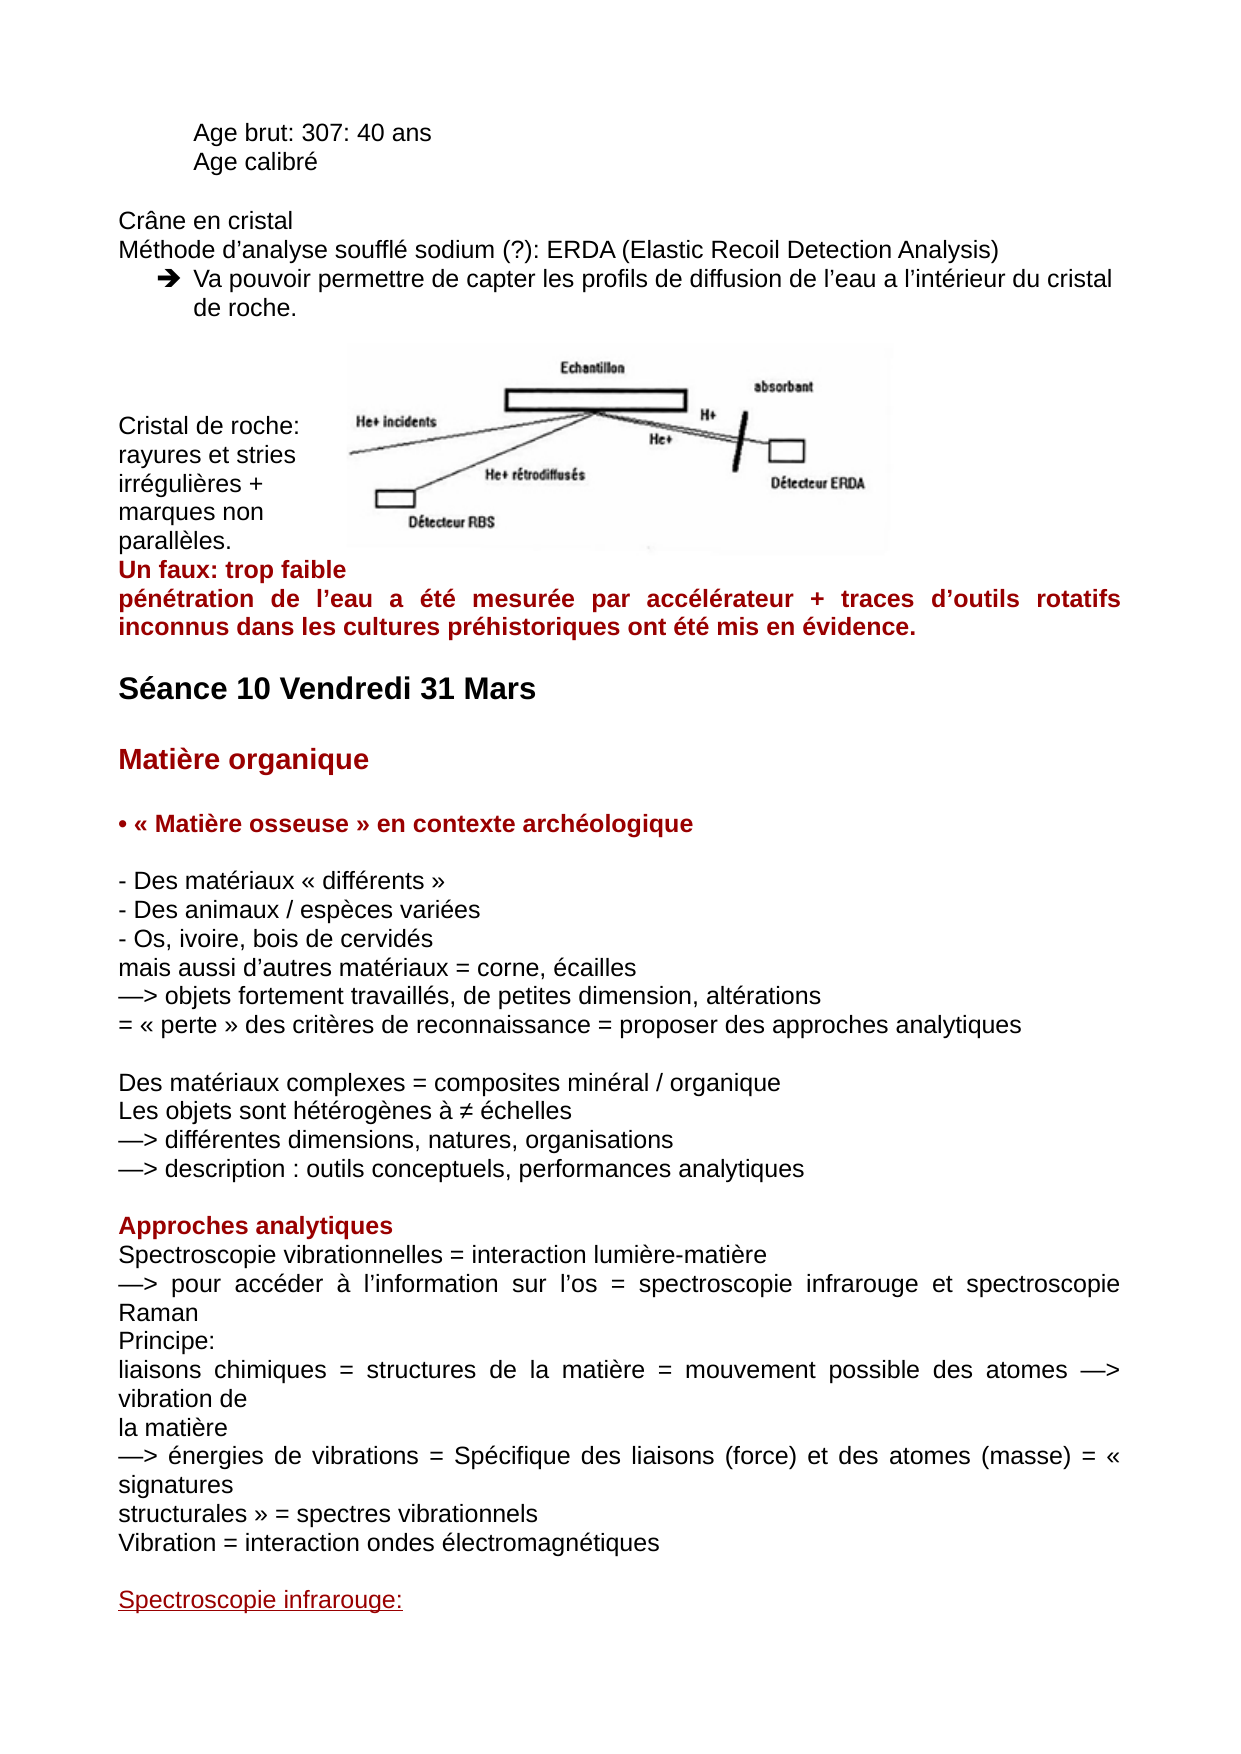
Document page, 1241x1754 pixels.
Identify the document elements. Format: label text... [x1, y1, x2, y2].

text Cristal de roche: rayures et stries irrégulières + marques non parallèles. [118, 411, 346, 555]
list liaisons chimiques = structures de la matière = mouvement possible des atomes —> vibration de [118, 1355, 1122, 1412]
list Principe: [118, 1326, 1122, 1355]
list —> différentes dimensions, natures, organisations [118, 1125, 1122, 1154]
list • « Matière osseuse » en contexte archéologique [118, 809, 1122, 837]
list Va pouvoir permettre de capter les profils de diffusion de l’eau a l’intérieur du cristal de roche. [156, 264, 1122, 321]
list - Os, ivoire, bois de cervidés [118, 924, 1122, 952]
list structurales » = spectres vibrationnels [118, 1499, 1122, 1527]
list - Des animaux / espèces variées [118, 895, 1122, 924]
list Spectroscopie vibrationnelles = interaction lumière-matière [118, 1240, 1122, 1269]
list Age brut: 307: 40 ans [193, 118, 1122, 147]
list Des matériaux complexes = composites minéral / organique [118, 1067, 1122, 1096]
text Méthode d’analyse soufflé sodium (?): ERDA (Elastic Recoil Detection Analysis) [118, 235, 1122, 264]
list —> énergies de vibrations = Spécifique des liaisons (force) et des atomes (masse) = « signatures [118, 1441, 1122, 1499]
list Approches analytiques [118, 1211, 1122, 1240]
list Séance 10 Vendredi 31 Mars [118, 670, 1122, 706]
text Un faux: trop faible pénétration de l’eau a été mesurée par accélérateur + traces d’outils rotatifs inconnus dans les cultures préhistoriques ont été mis en évidence. [118, 555, 1122, 641]
list mais aussi d’autres matériaux = corne, écailles [118, 952, 1122, 981]
list Age calibré [193, 147, 1122, 176]
list —> objets fortement travaillés, de petites dimension, altérations [118, 981, 1122, 1010]
text Crâne en cristal [118, 206, 1122, 235]
list = « perte » des critères de reconnaissance = proposer des approches analytiques [118, 1010, 1122, 1039]
list —> description : outils conceptuels, performances analytiques [118, 1154, 1122, 1182]
list Les objets sont hétérogènes à ≠ échelles [118, 1096, 1122, 1125]
list - Des matériaux « différents » [118, 866, 1122, 895]
list —> pour accéder à l’information sur l’os = spectroscopie infrarouge et spectroscopie Raman [118, 1269, 1122, 1326]
list Spectroscopie infrarouge: [118, 1585, 1122, 1614]
list la matière [118, 1412, 1122, 1441]
picture [346, 343, 894, 576]
list Vibration = interaction ondes électromagnétiques [118, 1527, 1122, 1556]
list Matière organique [118, 742, 1122, 775]
text [894, 411, 1122, 555]
